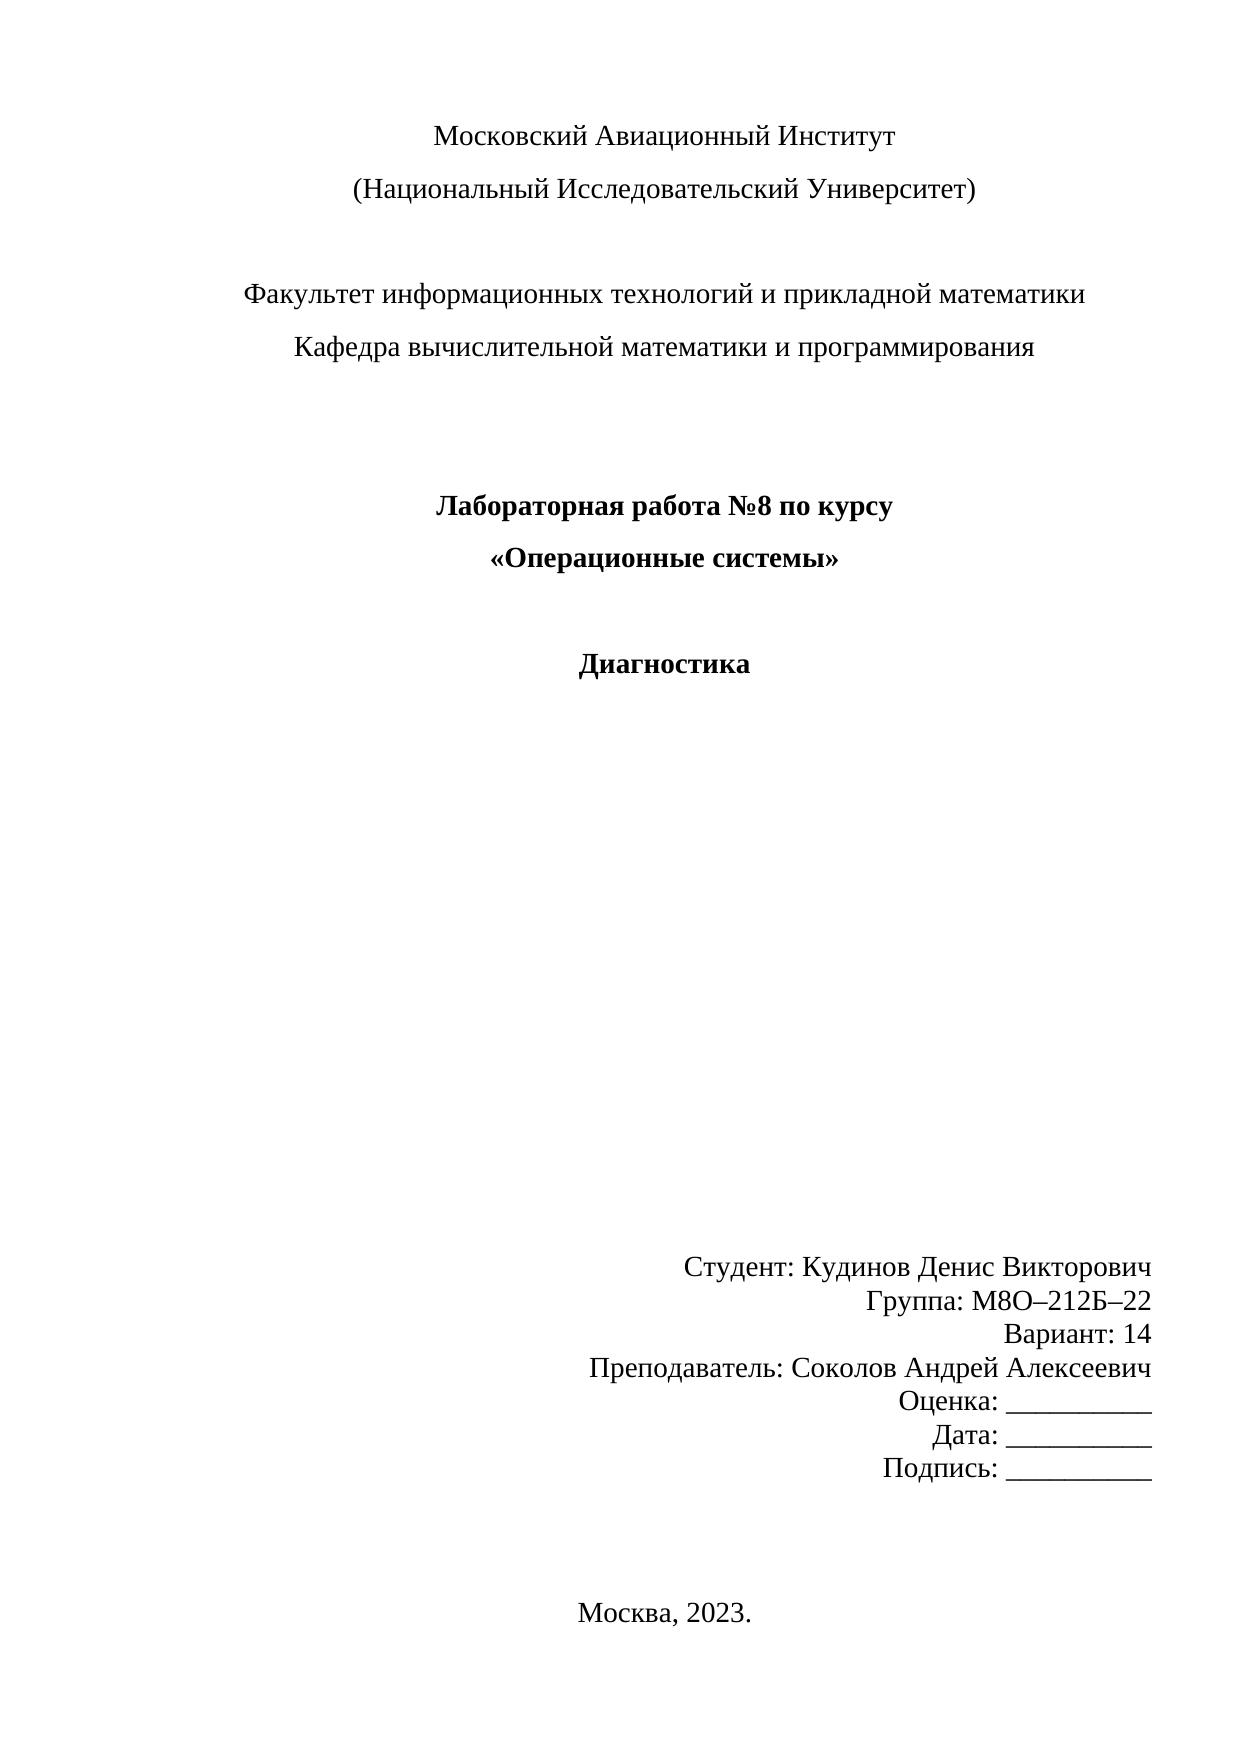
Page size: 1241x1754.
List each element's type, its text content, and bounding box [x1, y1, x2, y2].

text Факультет информационных технологий и прикладной математики [177, 277, 1152, 310]
text Московский Авиационный Институт [177, 118, 1152, 152]
text Группа: М8О–212Б–22 [767, 1283, 1152, 1316]
text Студент: Кудинов Денис Викторович [177, 1249, 1152, 1283]
text (Национальный Исследовательский Университет) [177, 171, 1152, 204]
text Подпись: __________ [177, 1450, 1152, 1484]
text Вариант: 14 [767, 1316, 1152, 1350]
text Оценка: __________ [177, 1383, 1152, 1417]
text Диагностика [177, 646, 1152, 680]
text Лабораторная работа №8 по курсу [177, 488, 1152, 521]
text Кафедра вычислительной математики и программирования [177, 329, 1152, 363]
text «Операционные системы» [177, 541, 1152, 574]
text Москва, 2023. [177, 1595, 1152, 1629]
text Дата: __________ [177, 1417, 1152, 1450]
text Преподаватель: Соколов Андрей Алексеевич [177, 1350, 1152, 1383]
